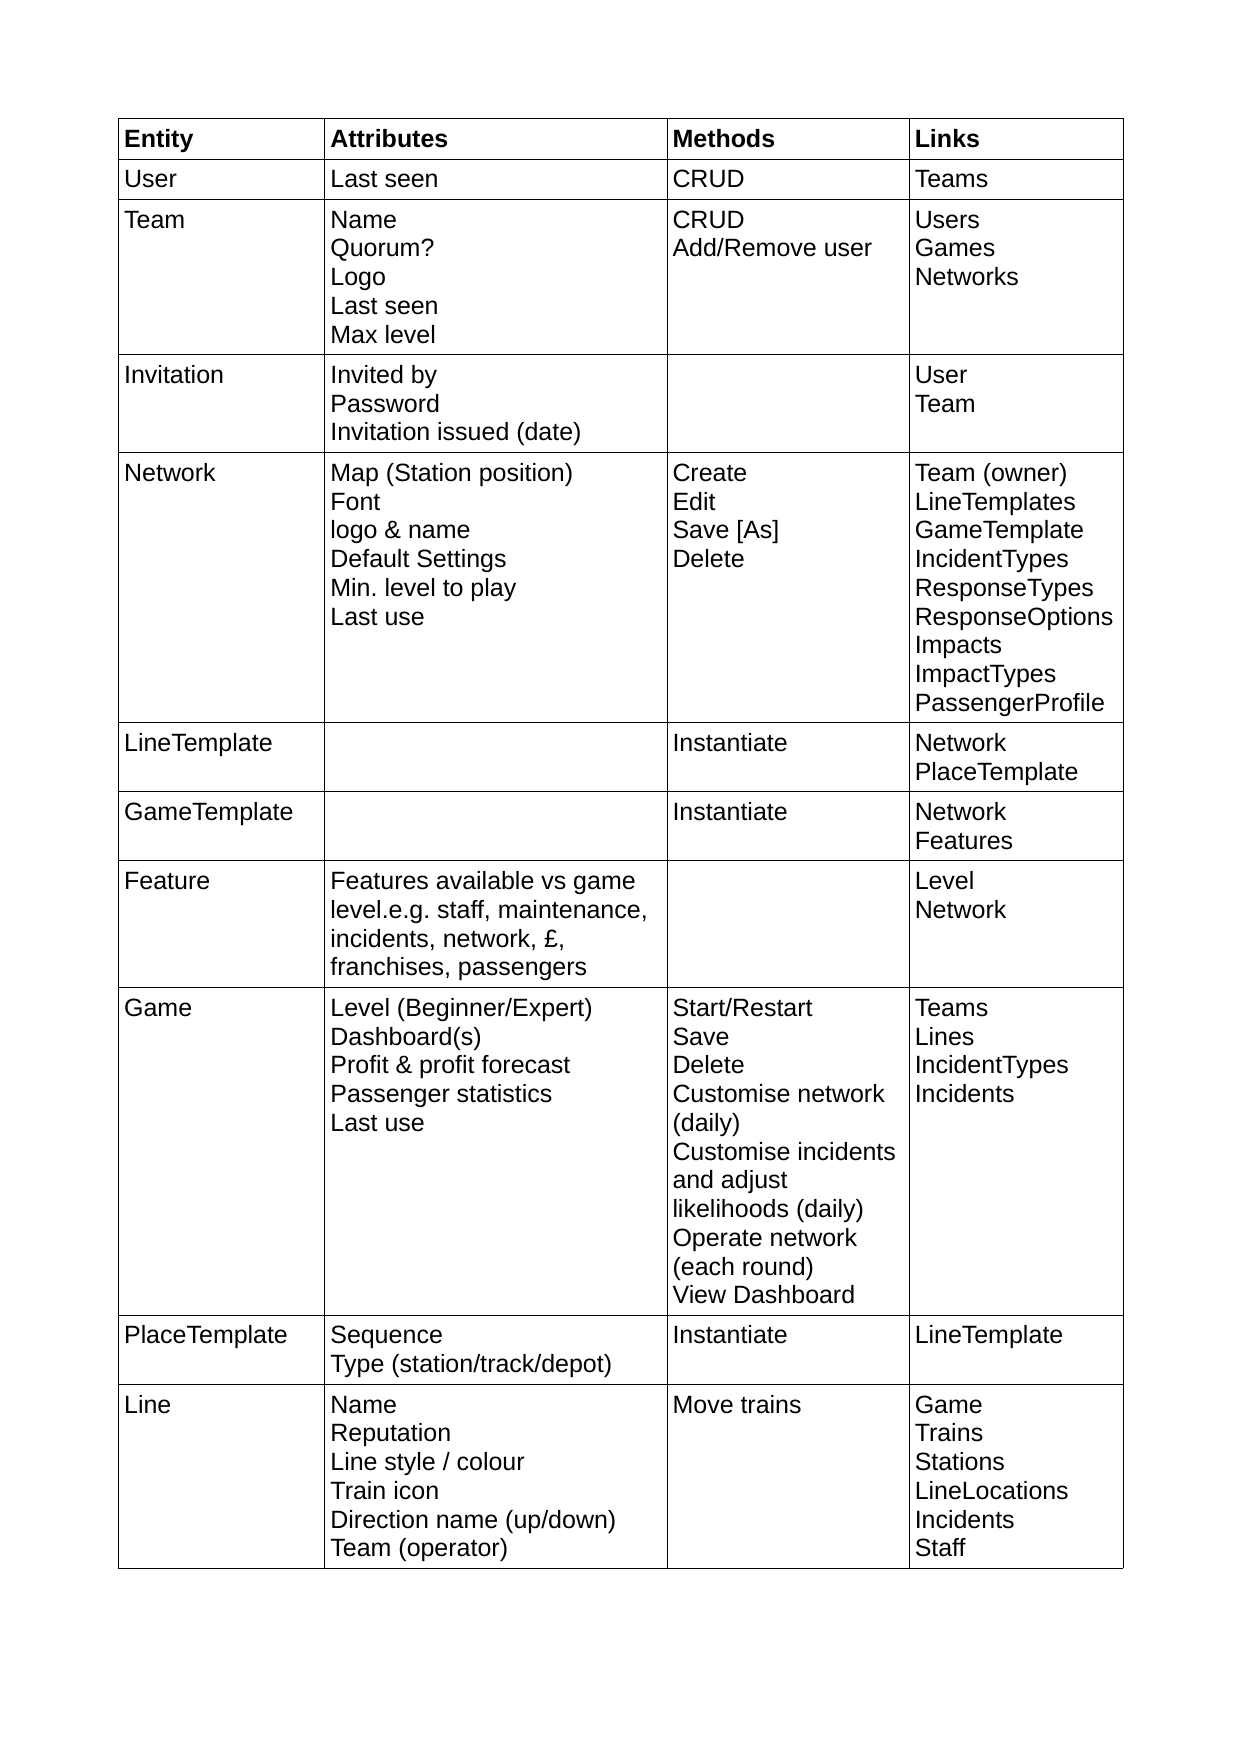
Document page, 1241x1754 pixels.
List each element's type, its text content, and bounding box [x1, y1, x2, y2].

table_cell Teams [910, 160, 1123, 199]
table_cell Line [119, 1385, 324, 1568]
table_cell Name Quorum? Logo Last seen Max level [325, 200, 667, 354]
table_cell Invitation [119, 355, 324, 452]
table_header Links [910, 119, 1123, 158]
table_cell Invited by Password Invitation issued (date) [325, 355, 667, 452]
table_cell Name Reputation Line style / colour Train icon Direction name (up/down) Team (operator) [325, 1385, 667, 1568]
table_cell [668, 861, 909, 987]
table_cell CRUD [668, 160, 909, 199]
table_cell [668, 355, 909, 452]
table_cell [325, 723, 667, 791]
table_cell PlaceTemplate [119, 1316, 324, 1384]
table_cell Feature [119, 861, 324, 987]
table_cell Network Features [910, 792, 1123, 860]
table_header Methods [668, 119, 909, 158]
table_cell LineTemplate [910, 1316, 1123, 1384]
table_cell [325, 792, 667, 860]
table_cell Instantiate [668, 792, 909, 860]
table_cell Instantiate [668, 723, 909, 791]
table_cell Move trains [668, 1385, 909, 1568]
table_cell Sequence Type (station/track/depot) [325, 1316, 667, 1384]
table_cell Game Trains Stations LineLocations Incidents Staff [910, 1385, 1123, 1568]
table_cell Game [119, 988, 324, 1315]
table_cell Last seen [325, 160, 667, 199]
table_cell Users Games Networks [910, 200, 1123, 354]
table_cell Create Edit Save [As] Delete [668, 453, 909, 722]
table_cell Team (owner) LineTemplates GameTemplate IncidentTypes ResponseTypes ResponseOptions Impacts ImpactTypes PassengerProfile [910, 453, 1123, 722]
table_header Attributes [325, 119, 667, 158]
table_cell CRUD Add/Remove user [668, 200, 909, 354]
table_cell GameTemplate [119, 792, 324, 860]
table_cell Network PlaceTemplate [910, 723, 1123, 791]
table_cell Features available vs game level.e.g. staff, maintenance, incidents, network, £, franchises, passengers [325, 861, 667, 987]
table_cell LineTemplate [119, 723, 324, 791]
table_cell User [119, 160, 324, 199]
table_cell Level (Beginner/Expert) Dashboard(s) Profit & profit forecast Passenger statistics Last use [325, 988, 667, 1315]
table_cell Team [119, 200, 324, 354]
table_header Entity [119, 119, 324, 158]
table_cell Network [119, 453, 324, 722]
table_cell Map (Station position) Font logo & name Default Settings Min. level to play Last use [325, 453, 667, 722]
table_cell Start/Restart Save Delete Customise network (daily) Customise incidents and adjust likelihoods (daily) Operate network (each round) View Dashboard [668, 988, 909, 1315]
table_cell Teams Lines IncidentTypes Incidents [910, 988, 1123, 1315]
table_cell User Team [910, 355, 1123, 452]
table_cell Level Network [910, 861, 1123, 987]
table_cell Instantiate [668, 1316, 909, 1384]
